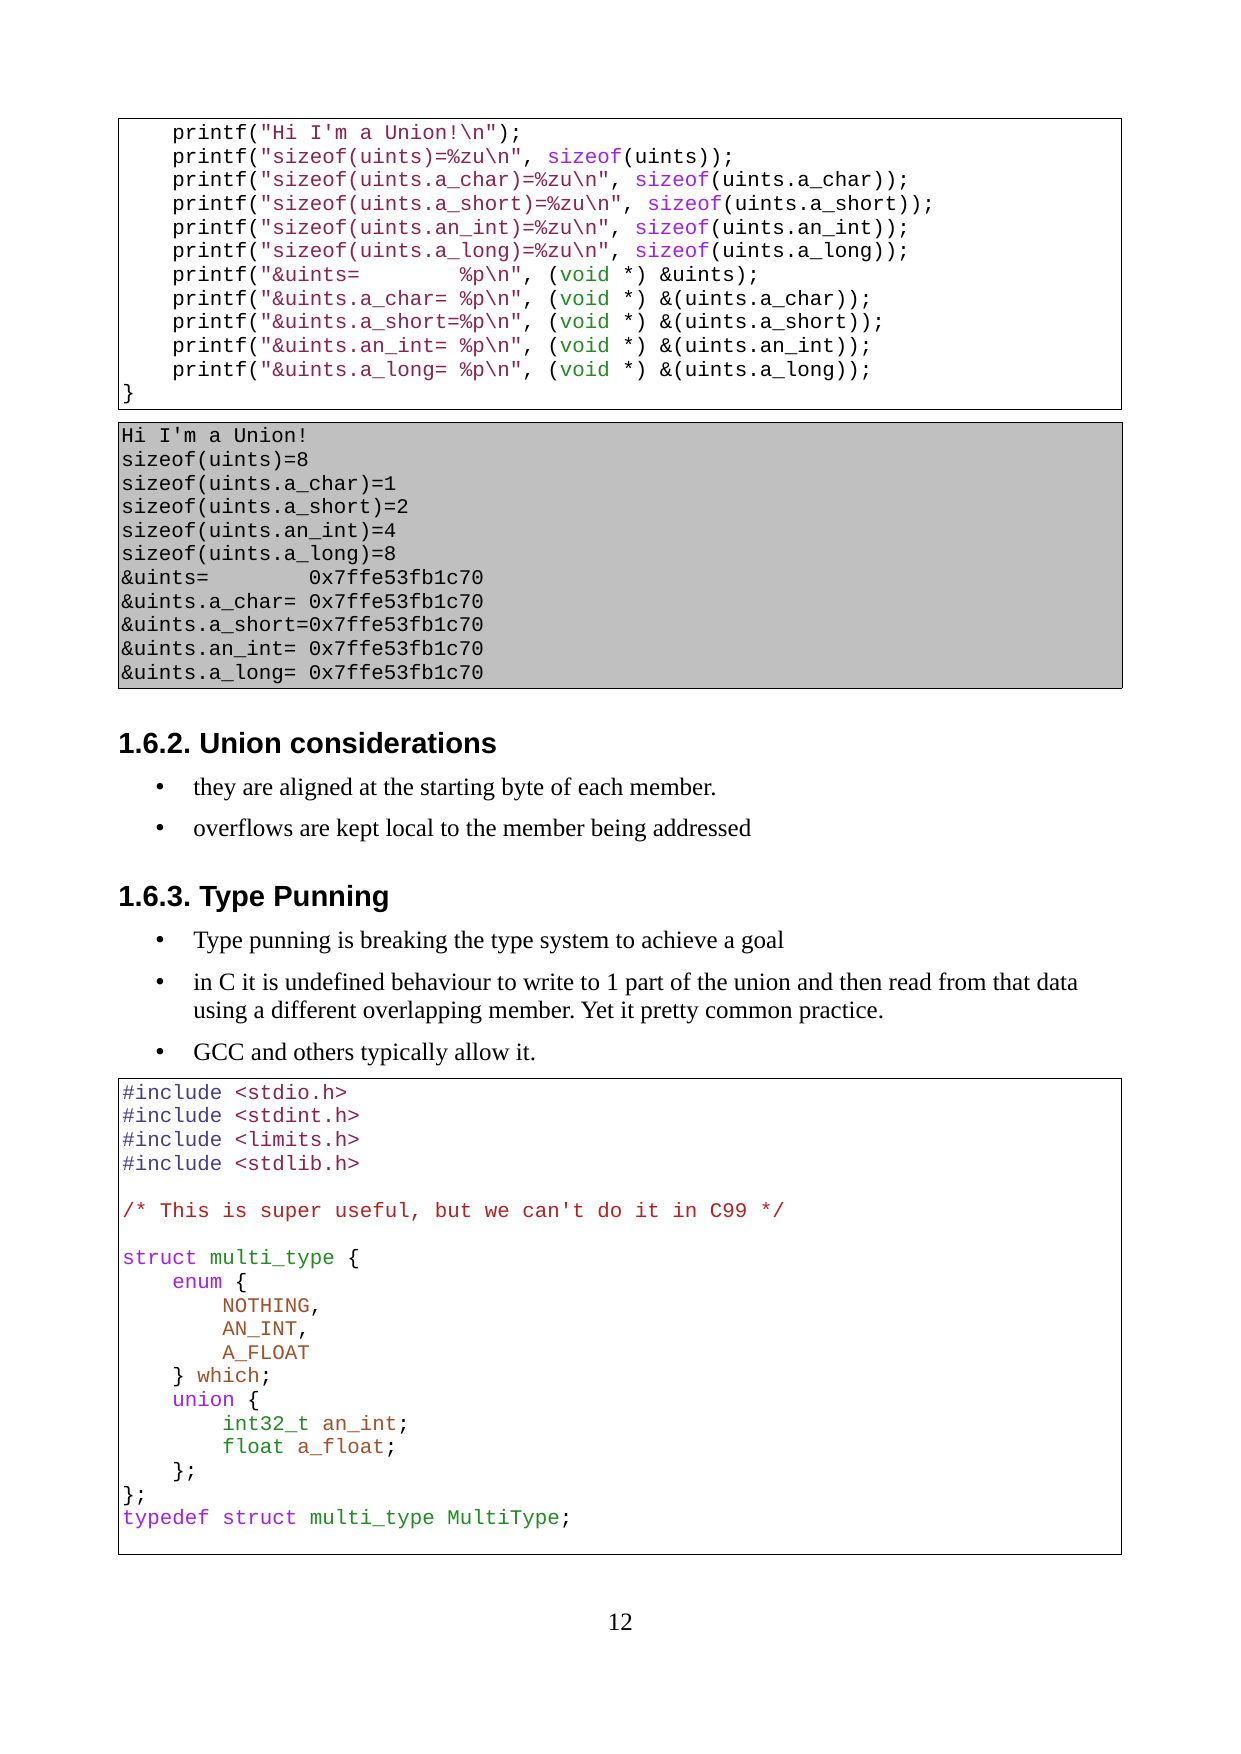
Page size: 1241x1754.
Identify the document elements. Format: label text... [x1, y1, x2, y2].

text &uints.an_int= 0x7ffe53fb1c70 [119, 635, 1122, 659]
list they are aligned at the starting byte of each member. [156, 772, 1122, 801]
text } which; [119, 1362, 1121, 1385]
text printf("sizeof(uints.an_int)=%zu\n", sizeof(uints.an_int)); [119, 213, 1121, 236]
text #include <stdlib.h> [119, 1149, 1121, 1172]
text Hi I'm a Union! [119, 423, 1122, 446]
text printf("sizeof(uints.a_long)=%zu\n", sizeof(uints.a_long)); [119, 236, 1121, 260]
text printf("&uints.a_long= %p\n", (void *) &(uints.a_long)); [119, 354, 1121, 378]
text &uints.a_long= 0x7ffe53fb1c70 [119, 659, 1122, 688]
list overflows are kept local to the member being addressed [156, 813, 1122, 842]
text printf("&uints= %p\n", (void *) &uints); [119, 260, 1121, 284]
text &uints.a_short=0x7ffe53fb1c70 [119, 611, 1122, 635]
text printf("&uints.a_char= %p\n", (void *) &(uints.a_char)); [119, 284, 1121, 307]
list Type punning is breaking the type system to achieve a goal [156, 925, 1122, 954]
text sizeof(uints.a_char)=1 [119, 469, 1122, 493]
text }; [119, 1456, 1121, 1480]
text typedef struct multi_type MultiType; [119, 1503, 1121, 1527]
text printf("&uints.a_short=%p\n", (void *) &(uints.a_short)); [119, 307, 1121, 331]
subtitle Type Punning [118, 879, 1122, 913]
text enum { [119, 1267, 1121, 1291]
text } [119, 378, 1121, 409]
text }; [119, 1480, 1121, 1503]
text printf("sizeof(uints.a_char)=%zu\n", sizeof(uints.a_char)); [119, 165, 1121, 189]
text sizeof(uints.a_short)=2 [119, 493, 1122, 517]
text A_FLOAT [119, 1338, 1121, 1362]
text sizeof(uints)=8 [119, 446, 1122, 469]
text float a_float; [119, 1432, 1121, 1456]
subtitle Union considerations [118, 726, 1122, 759]
text union { [119, 1385, 1121, 1409]
text #include <stdio.h> [119, 1079, 1121, 1101]
text printf("Hi I'm a Union!\n"); [119, 119, 1121, 142]
text printf("sizeof(uints.a_short)=%zu\n", sizeof(uints.a_short)); [119, 189, 1121, 213]
text &uints= 0x7ffe53fb1c70 [119, 564, 1122, 588]
text printf("&uints.an_int= %p\n", (void *) &(uints.an_int)); [119, 331, 1121, 354]
text /* This is super useful, but we can't do it in C99 */ [119, 1196, 1121, 1220]
text struct multi_type { [119, 1243, 1121, 1267]
text #include <stdint.h> [119, 1101, 1121, 1125]
text &uints.a_char= 0x7ffe53fb1c70 [119, 588, 1122, 611]
text #include <limits.h> [119, 1125, 1121, 1149]
text int32_t an_int; [119, 1409, 1121, 1432]
list in C it is undefined behaviour to write to 1 part of the union and then read from that data using a different overlapping member. Yet it pretty common practice. [156, 967, 1122, 1024]
text sizeof(uints.a_long)=8 [119, 540, 1122, 564]
text NOTHING, [119, 1291, 1121, 1314]
text sizeof(uints.an_int)=4 [119, 517, 1122, 540]
list GCC and others typically allow it. [156, 1037, 1122, 1065]
text printf("sizeof(uints)=%zu\n", sizeof(uints)); [119, 142, 1121, 165]
text AN_INT, [119, 1314, 1121, 1338]
